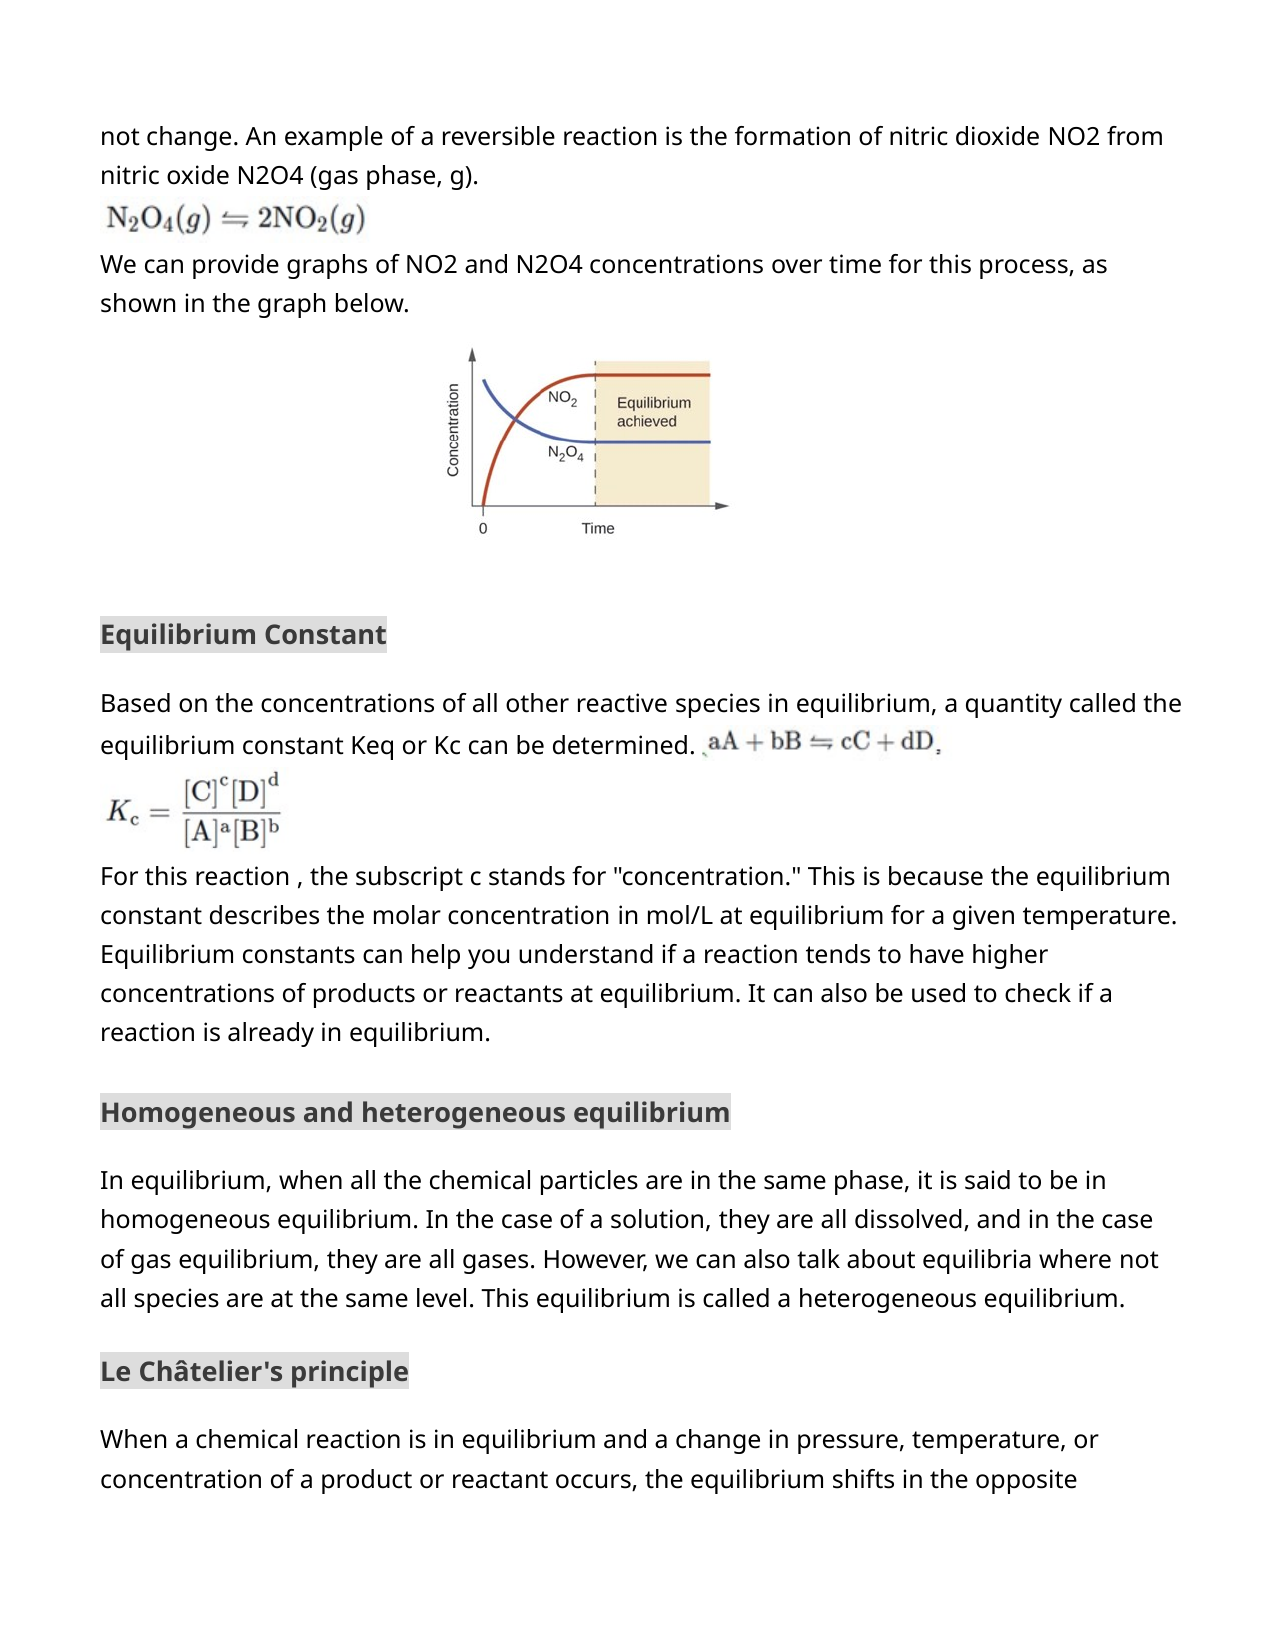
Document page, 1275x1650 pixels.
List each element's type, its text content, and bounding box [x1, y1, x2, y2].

text In equilibrium, when all the chemical particles are in the same phase, it is said to be in homogeneous equilibrium. In the case of a solution, they are all dissolved, and in the case of gas equilibrium, they are all gases. However, we can also talk about equilibria where not all species are at the same level. This equilibrium is called a heterogeneous equilibrium. [100, 1163, 1169, 1314]
subtitle Homogeneous and heterogeneous equilibrium [100, 1093, 1187, 1130]
text not change. An example of a reversible reaction is the formation of nitric dioxide NO2 from nitric oxide N2O4 (gas phase, g). [100, 118, 1187, 191]
picture [702, 725, 953, 761]
text We can provide graphs of NO2 and N2O4 concentrations over time for this process, as shown in the graph below. [100, 247, 1187, 320]
picture [100, 196, 377, 243]
picture [442, 342, 738, 540]
picture [100, 767, 299, 854]
subtitle Le Châtelier's principle [100, 1352, 1187, 1389]
text Based on the concentrations of all other reactive species in equilibrium, a quantity called the equilibrium constant Keq or Kc can be determined. [100, 686, 1187, 762]
subtitle Equilibrium Constant [100, 616, 1187, 653]
text For this reaction , the subscript c stands for "concentration." This is because the equilibrium constant describes the molar concentration in mol/L at equilibrium for a given temperature. Equilibrium constants can help you understand if a reaction tends to have higher concentrations of products or reactants at equilibrium. It can also be used to check if a reaction is already in equilibrium. [100, 858, 1187, 1049]
text When a chemical reaction is in equilibrium and a change in pressure, temperature, or concentration of a product or reactant occurs, the equilibrium shifts in the opposite [100, 1422, 1187, 1495]
